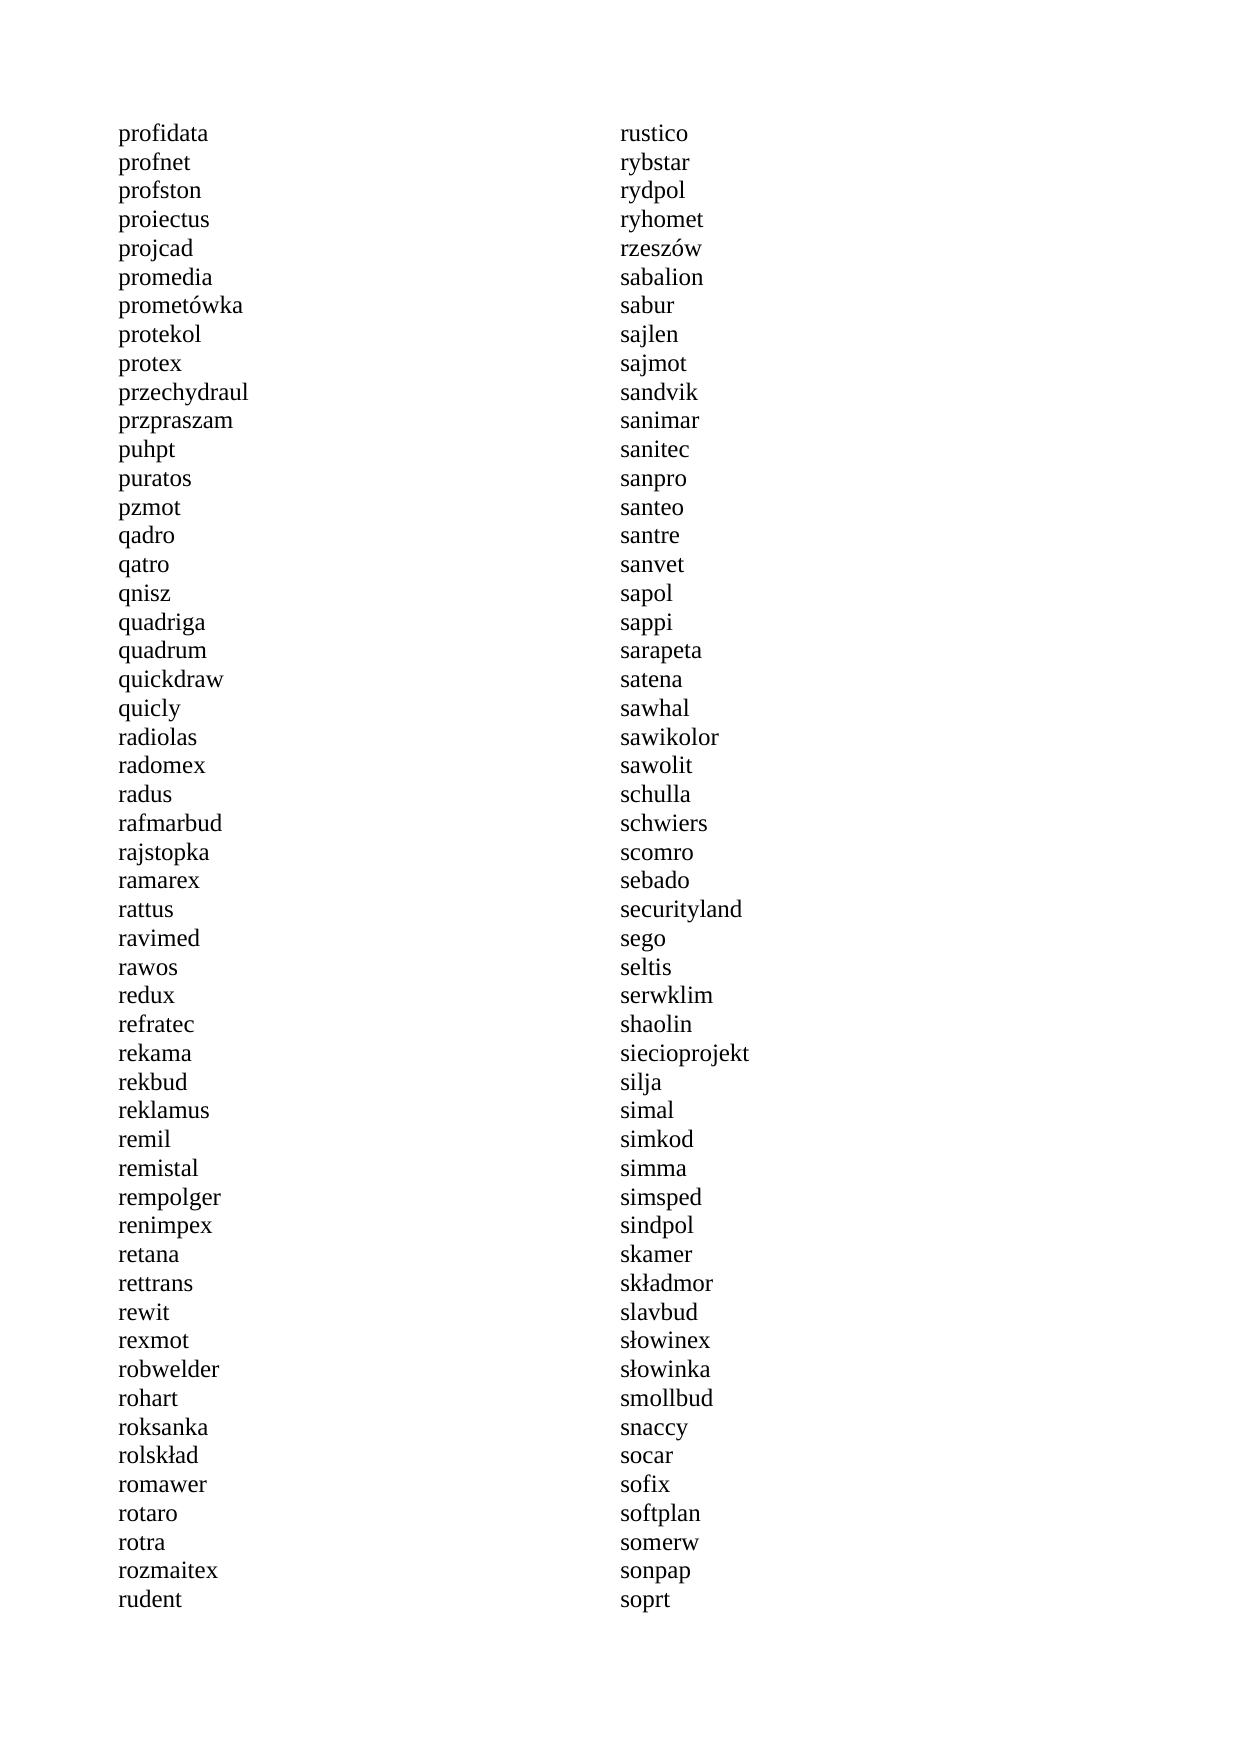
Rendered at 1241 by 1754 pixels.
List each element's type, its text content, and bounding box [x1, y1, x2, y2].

text przpraszam [118, 406, 620, 434]
text serwklim [620, 981, 1122, 1009]
text puhpt [118, 434, 620, 463]
text remistal [118, 1153, 620, 1182]
text rafmarbud [118, 808, 620, 837]
text sofix [620, 1469, 1122, 1498]
text sarapeta [620, 636, 1122, 664]
text sanpro [620, 463, 1122, 492]
text silja [620, 1067, 1122, 1096]
text protex [118, 348, 620, 377]
text remil [118, 1124, 620, 1153]
text pzmot [118, 492, 620, 521]
text santre [620, 521, 1122, 549]
text rawos [118, 952, 620, 981]
text radomex [118, 751, 620, 779]
text rustico [620, 118, 1122, 147]
text quickdraw [118, 664, 620, 693]
text romawer [118, 1469, 620, 1498]
text sajmot [620, 348, 1122, 377]
text slavbud [620, 1297, 1122, 1326]
text schwiers [620, 808, 1122, 837]
text składmor [620, 1268, 1122, 1297]
text sabalion [620, 262, 1122, 291]
text quadriga [118, 607, 620, 636]
text qnisz [118, 578, 620, 607]
text rempolger [118, 1182, 620, 1211]
text rotaro [118, 1498, 620, 1527]
text protekol [118, 319, 620, 348]
text rajstopka [118, 837, 620, 866]
text sabur [620, 291, 1122, 319]
text profidata [118, 118, 620, 147]
text sajlen [620, 319, 1122, 348]
text promedia [118, 262, 620, 291]
text rexmot [118, 1326, 620, 1354]
text rzeszów [620, 233, 1122, 262]
text słowinex [620, 1326, 1122, 1354]
text ravimed [118, 923, 620, 952]
text rattus [118, 894, 620, 923]
text simma [620, 1153, 1122, 1182]
text satena [620, 664, 1122, 693]
text simsped [620, 1182, 1122, 1211]
text rybstar [620, 147, 1122, 176]
text prometówka [118, 291, 620, 319]
text securityland [620, 894, 1122, 923]
text rekbud [118, 1067, 620, 1096]
text puratos [118, 463, 620, 492]
text shaolin [620, 1009, 1122, 1038]
text sego [620, 923, 1122, 952]
text projcad [118, 233, 620, 262]
text sindpol [620, 1211, 1122, 1239]
text simkod [620, 1124, 1122, 1153]
text qatro [118, 549, 620, 578]
text sanitec [620, 434, 1122, 463]
text retana [118, 1239, 620, 1268]
text sonpap [620, 1556, 1122, 1584]
text quadrum [118, 636, 620, 664]
text rudent [118, 1584, 620, 1613]
text przechydraul [118, 377, 620, 406]
text sawhal [620, 693, 1122, 722]
text sanvet [620, 549, 1122, 578]
text schulla [620, 779, 1122, 808]
text ryhomet [620, 204, 1122, 233]
text sebado [620, 866, 1122, 894]
text roksanka [118, 1412, 620, 1441]
text rettrans [118, 1268, 620, 1297]
text sanimar [620, 406, 1122, 434]
text socar [620, 1441, 1122, 1469]
text skamer [620, 1239, 1122, 1268]
text qadro [118, 521, 620, 549]
text profnet [118, 147, 620, 176]
text sandvik [620, 377, 1122, 406]
text soprt [620, 1584, 1122, 1613]
text redux [118, 981, 620, 1009]
text rozmaitex [118, 1556, 620, 1584]
text scomro [620, 837, 1122, 866]
text reklamus [118, 1096, 620, 1124]
text radiolas [118, 722, 620, 751]
text simal [620, 1096, 1122, 1124]
text softplan [620, 1498, 1122, 1527]
text rotra [118, 1527, 620, 1556]
text słowinka [620, 1354, 1122, 1383]
text rohart [118, 1383, 620, 1412]
text siecioprojekt [620, 1038, 1122, 1067]
text ramarex [118, 866, 620, 894]
text profston [118, 176, 620, 204]
text smollbud [620, 1383, 1122, 1412]
text rekama [118, 1038, 620, 1067]
text radus [118, 779, 620, 808]
text seltis [620, 952, 1122, 981]
text rydpol [620, 176, 1122, 204]
text robwelder [118, 1354, 620, 1383]
text somerw [620, 1527, 1122, 1556]
text sappi [620, 607, 1122, 636]
text renimpex [118, 1211, 620, 1239]
text proiectus [118, 204, 620, 233]
text rewit [118, 1297, 620, 1326]
text sawolit [620, 751, 1122, 779]
text sawikolor [620, 722, 1122, 751]
text quicly [118, 693, 620, 722]
text refratec [118, 1009, 620, 1038]
text sapol [620, 578, 1122, 607]
text snaccy [620, 1412, 1122, 1441]
text rolskład [118, 1441, 620, 1469]
text santeo [620, 492, 1122, 521]
